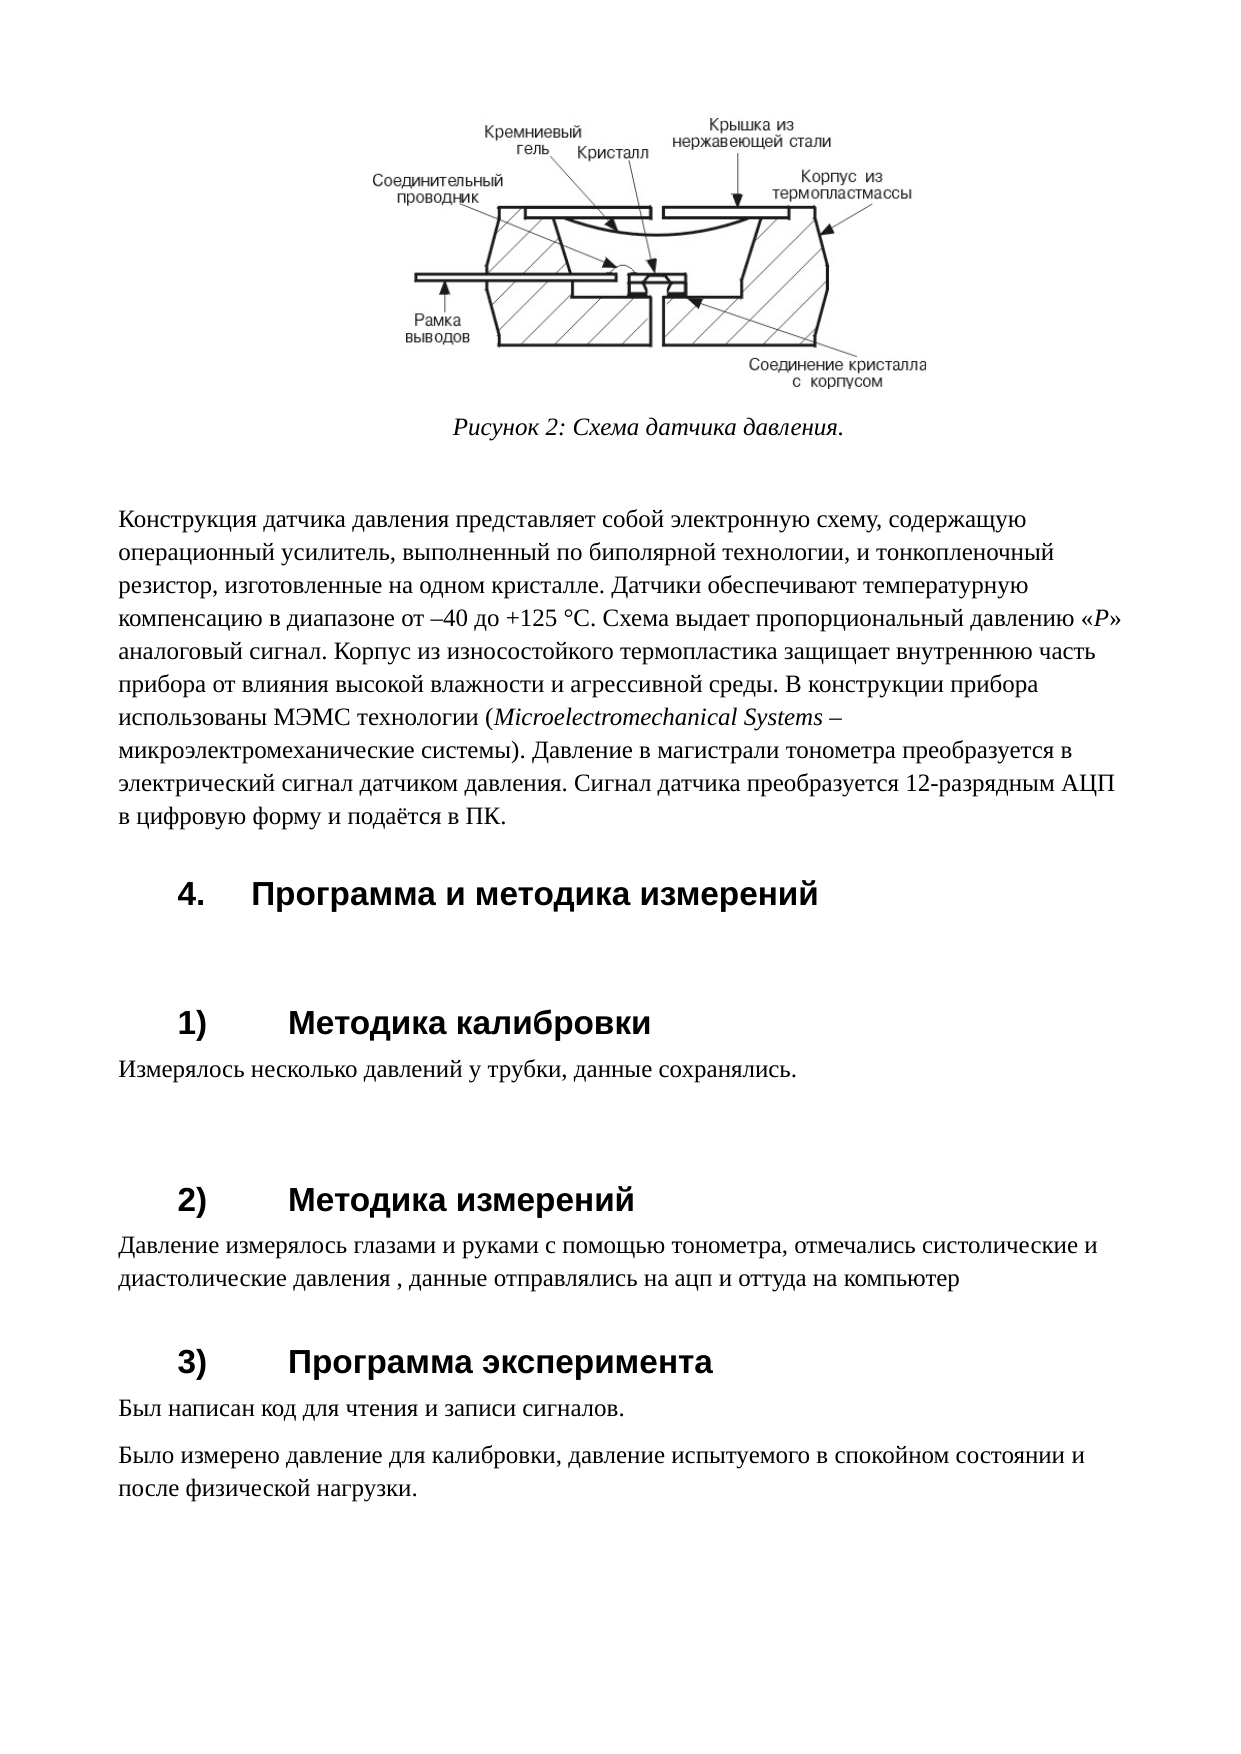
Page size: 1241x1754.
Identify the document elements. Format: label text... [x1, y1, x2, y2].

subtitle Программа эксперимента [177, 1342, 1093, 1380]
text Был написан код для чтения и записи сигналов. [118, 1393, 1122, 1421]
picture [372, 118, 927, 390]
text Рисунок 2: Схема датчика давления. [177, 412, 1122, 440]
text Конструкция датчика давления представляет собой электронную схему, содержащую операционный усилитель, выполненный по биполярной технологии, и тонкопленочный резистор, изготовленные на одном кристалле. Датчики обеспечивают температурную компенсацию в диапазоне от –40 до +125 °C. Схема выдает пропорциональный давлению «Р» аналоговый сигнал. Корпус из износостойкого термопластика защищает внутреннюю часть прибора от влияния высокой влажности и агрессивной среды. В конструкции прибора использованы МЭМС технологии (Microelectromechanical Systems – микроэлектромеханические системы). Давление в магистрали тонометра преобразуется в электрический сигнал датчиком давления. Сигнал датчика преобразуется 12-разрядным АЦП в цифровую форму и подаётся в ПК. [118, 504, 1122, 830]
subtitle Методика измерений [177, 1179, 1093, 1218]
text Давление измерялось глазами и руками с помощью тонометра, отмечались систолические и диастолические давления , данные отправлялись на ацп и оттуда на компьютер [118, 1230, 1122, 1292]
subtitle Методика калибровки [177, 1003, 1093, 1041]
text Было измерено давление для калибровки, давление испытуемого в спокойном состоянии и после физической нагрузки. [118, 1440, 1122, 1502]
text Измерялось несколько давлений у трубки, данные сохранялись. [118, 1054, 1122, 1082]
subtitle Программа и методика измерений [177, 873, 1093, 912]
